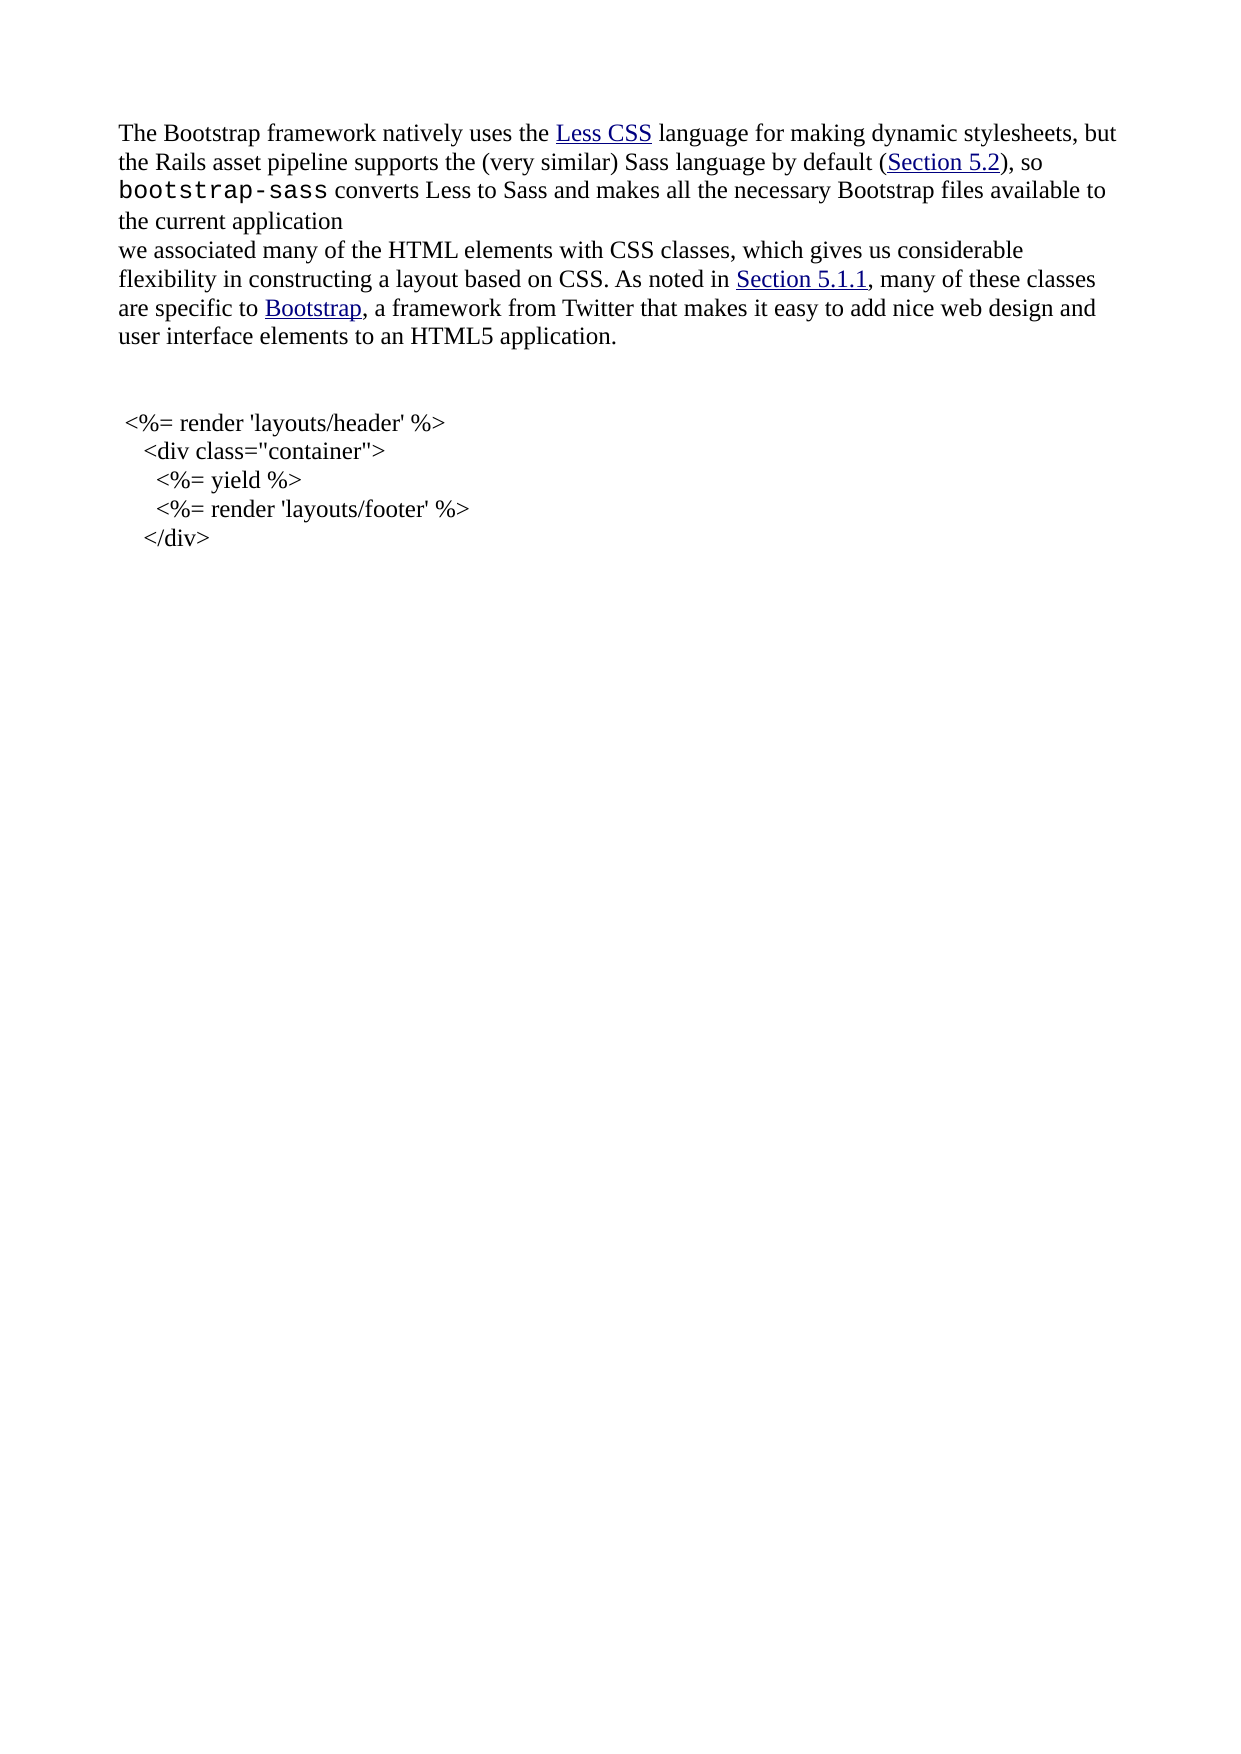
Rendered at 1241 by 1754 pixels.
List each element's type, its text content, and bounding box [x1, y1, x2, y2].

text <%= render 'layouts/header' %> [118, 408, 1122, 436]
text The Bootstrap framework natively uses the Less CSS language for making dynamic stylesheets, but the Rails asset pipeline supports the (very similar) Sass language by default (Section 5.2), so bootstrap-sass converts Less to Sass and makes all the necessary Bootstrap files available to the current application [118, 118, 1122, 235]
text <%= yield %> [118, 465, 1122, 494]
text </div> [118, 523, 1122, 551]
text <%= render 'layouts/footer' %> [118, 494, 1122, 523]
text <div class="container"> [118, 436, 1122, 465]
text we associated many of the HTML elements with CSS classes, which gives us considerable flexibility in constructing a layout based on CSS. As noted in Section 5.1.1, many of these classes are specific to Bootstrap, a framework from Twitter that makes it easy to add nice web design and user interface elements to an HTML5 application. [118, 235, 1122, 350]
